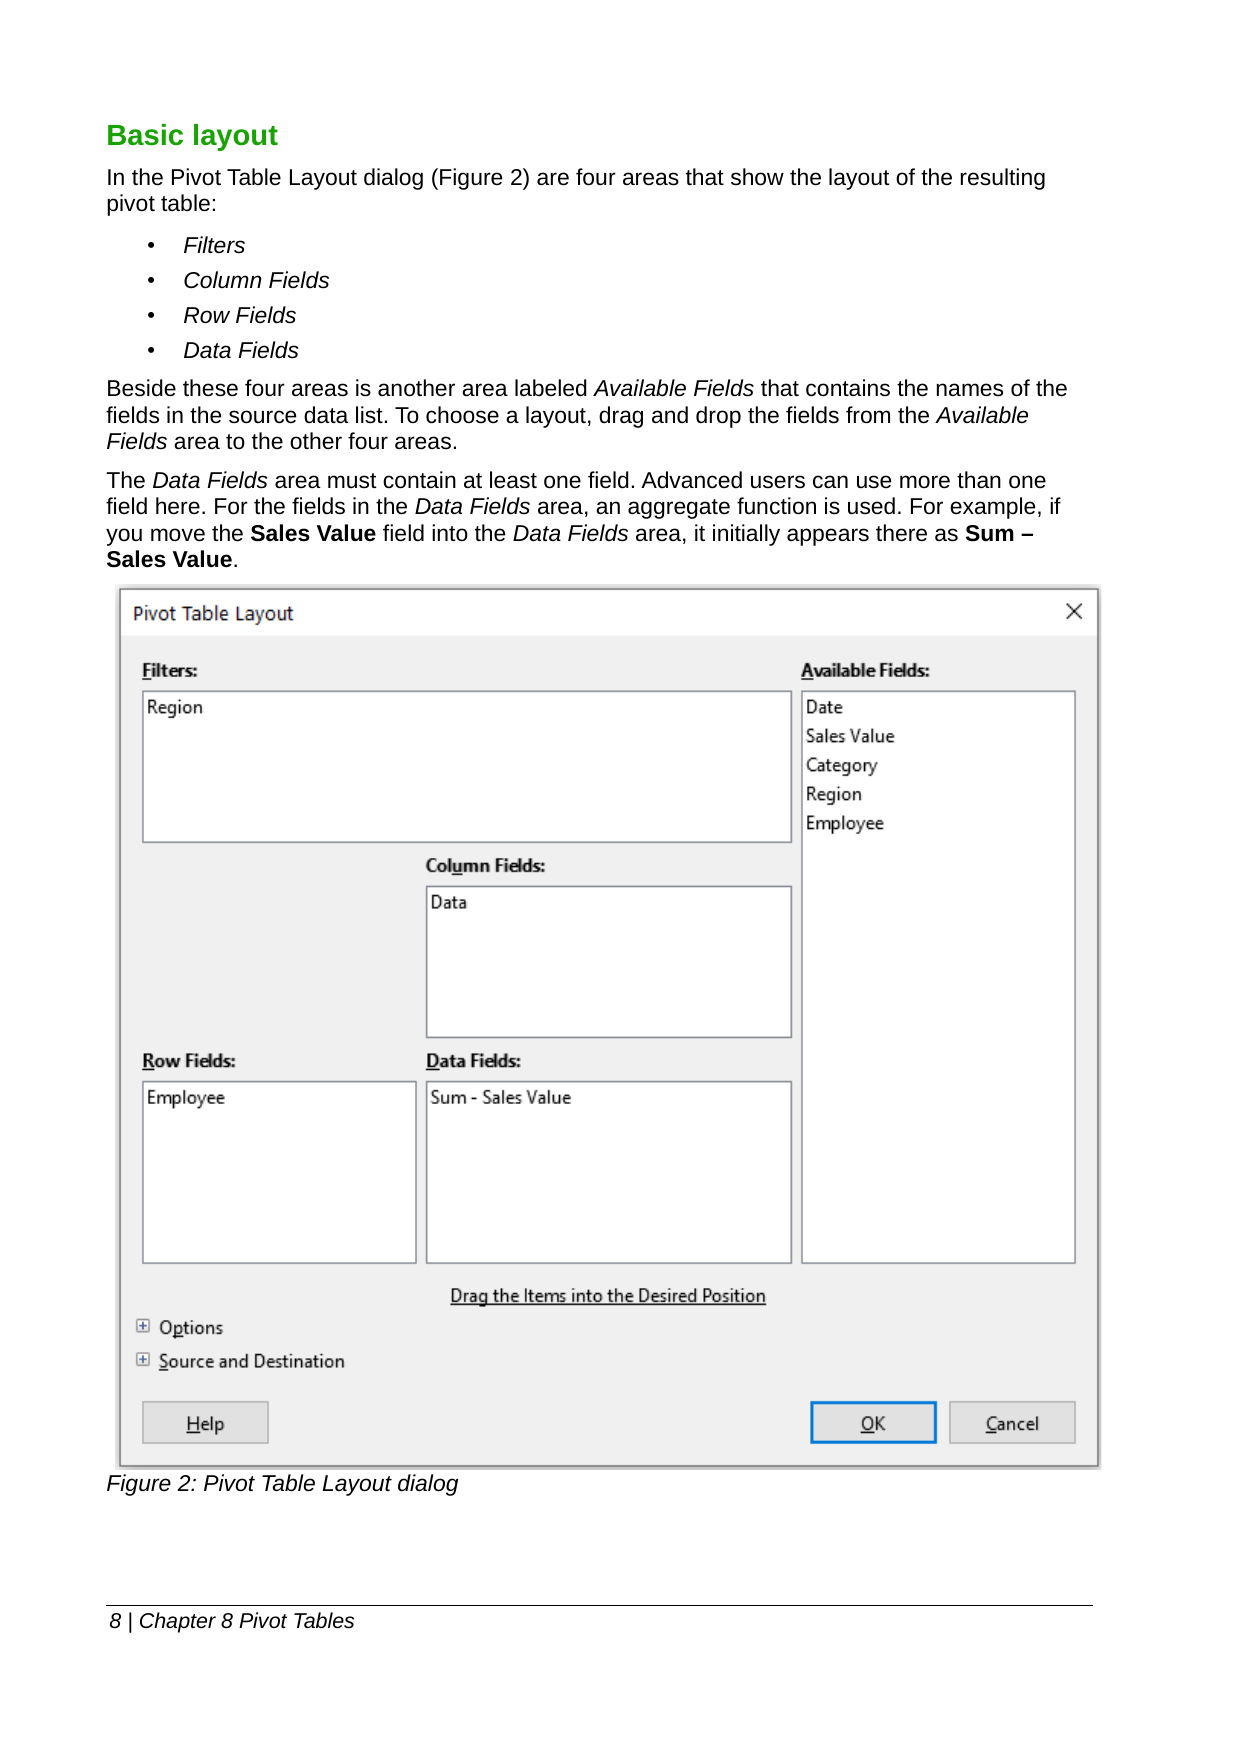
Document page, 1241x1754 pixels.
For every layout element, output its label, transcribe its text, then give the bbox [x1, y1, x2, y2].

list Data Fields [144, 334, 1093, 366]
list Column Fields [144, 264, 1093, 293]
picture [115, 584, 1102, 1470]
subtitle Basic layout [106, 118, 1093, 152]
list Filters [144, 229, 1093, 258]
list Row Fields [144, 299, 1093, 328]
text Beside these four areas is another area labeled Available Fields that contains the names of the fields in the source data list. To choose a layout, drag and drop the fields from the Available Fields area to the other four areas. [106, 375, 1093, 454]
text Figure 2: Pivot Table Layout dialog [106, 585, 1110, 1496]
text The Data Fields area must contain at least one field. Advanced users can use more than one field here. For the fields in the Data Fields area, an aggregate function is used. For example, if you move the Sales Value field into the Data Fields area, it initially appears there as Sum – Sales Value. [106, 467, 1093, 572]
list In the Pivot Table Layout dialog (Figure 2) are four areas that show the layout of the resulting pivot table: [106, 163, 1093, 216]
